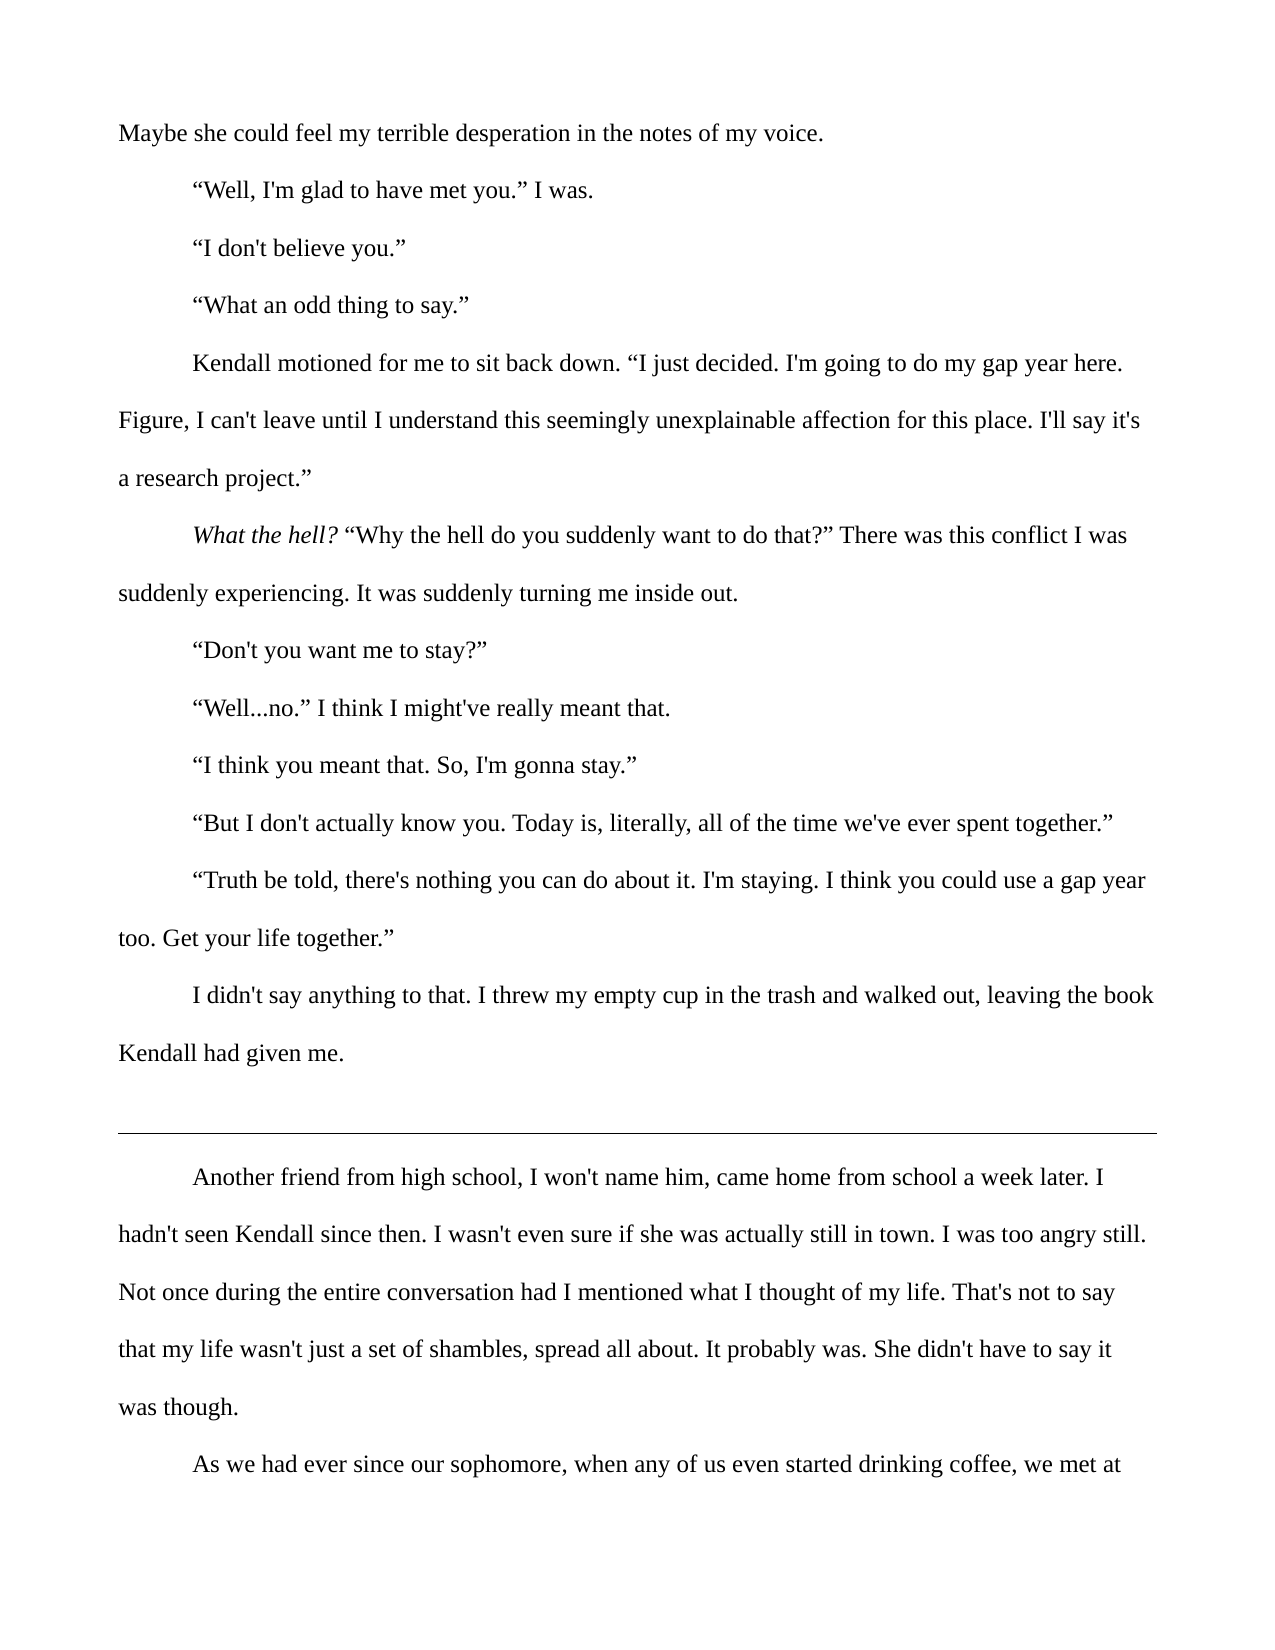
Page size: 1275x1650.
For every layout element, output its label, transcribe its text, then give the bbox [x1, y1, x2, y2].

text Kendall motioned for me to sit back down. “I just decided. I'm going to do my gap year here. Figure, I can't leave until I understand this seemingly unexplainable affection for this place. I'll say it's a research project.” [118, 348, 1157, 492]
text “But I don't actually know you. Today is, literally, all of the time we've ever spent together.” [118, 808, 1157, 837]
text “What an odd thing to say.” [118, 291, 1157, 319]
text “Truth be told, there's nothing you can do about it. I'm staying. I think you could use a gap year too. Get your life together.” [118, 866, 1157, 952]
text I didn't say anything to that. I threw my empty cup in the trash and walked out, leaving the book Kendall had given me. [118, 981, 1157, 1067]
text “Don't you want me to stay?” [118, 636, 1157, 664]
text “Well...no.” I think I might've really meant that. [118, 693, 1157, 722]
text “Well, I'm glad to have met you.” I was. [118, 176, 1157, 204]
text Another friend from high school, I won't name him, came home from school a week later. I hadn't seen Kendall since then. I wasn't even sure if she was actually still in town. I was too angry still. Not once during the entire conversation had I mentioned what I thought of my life. That's not to say that my life wasn't just a set of shambles, spread all about. It probably was. She didn't have to say it was though. [118, 1162, 1157, 1421]
text As we had ever since our sophomore, when any of us even started drinking coffee, we met at [118, 1449, 1157, 1478]
text “I don't believe you.” [118, 233, 1157, 262]
text “I think you meant that. So, I'm gonna stay.” [118, 751, 1157, 779]
text Maybe she could feel my terrible desperation in the notes of my voice. [118, 118, 1157, 147]
text What the hell? “Why the hell do you suddenly want to do that?” There was this conflict I was suddenly experiencing. It was suddenly turning me inside out. [118, 521, 1157, 607]
